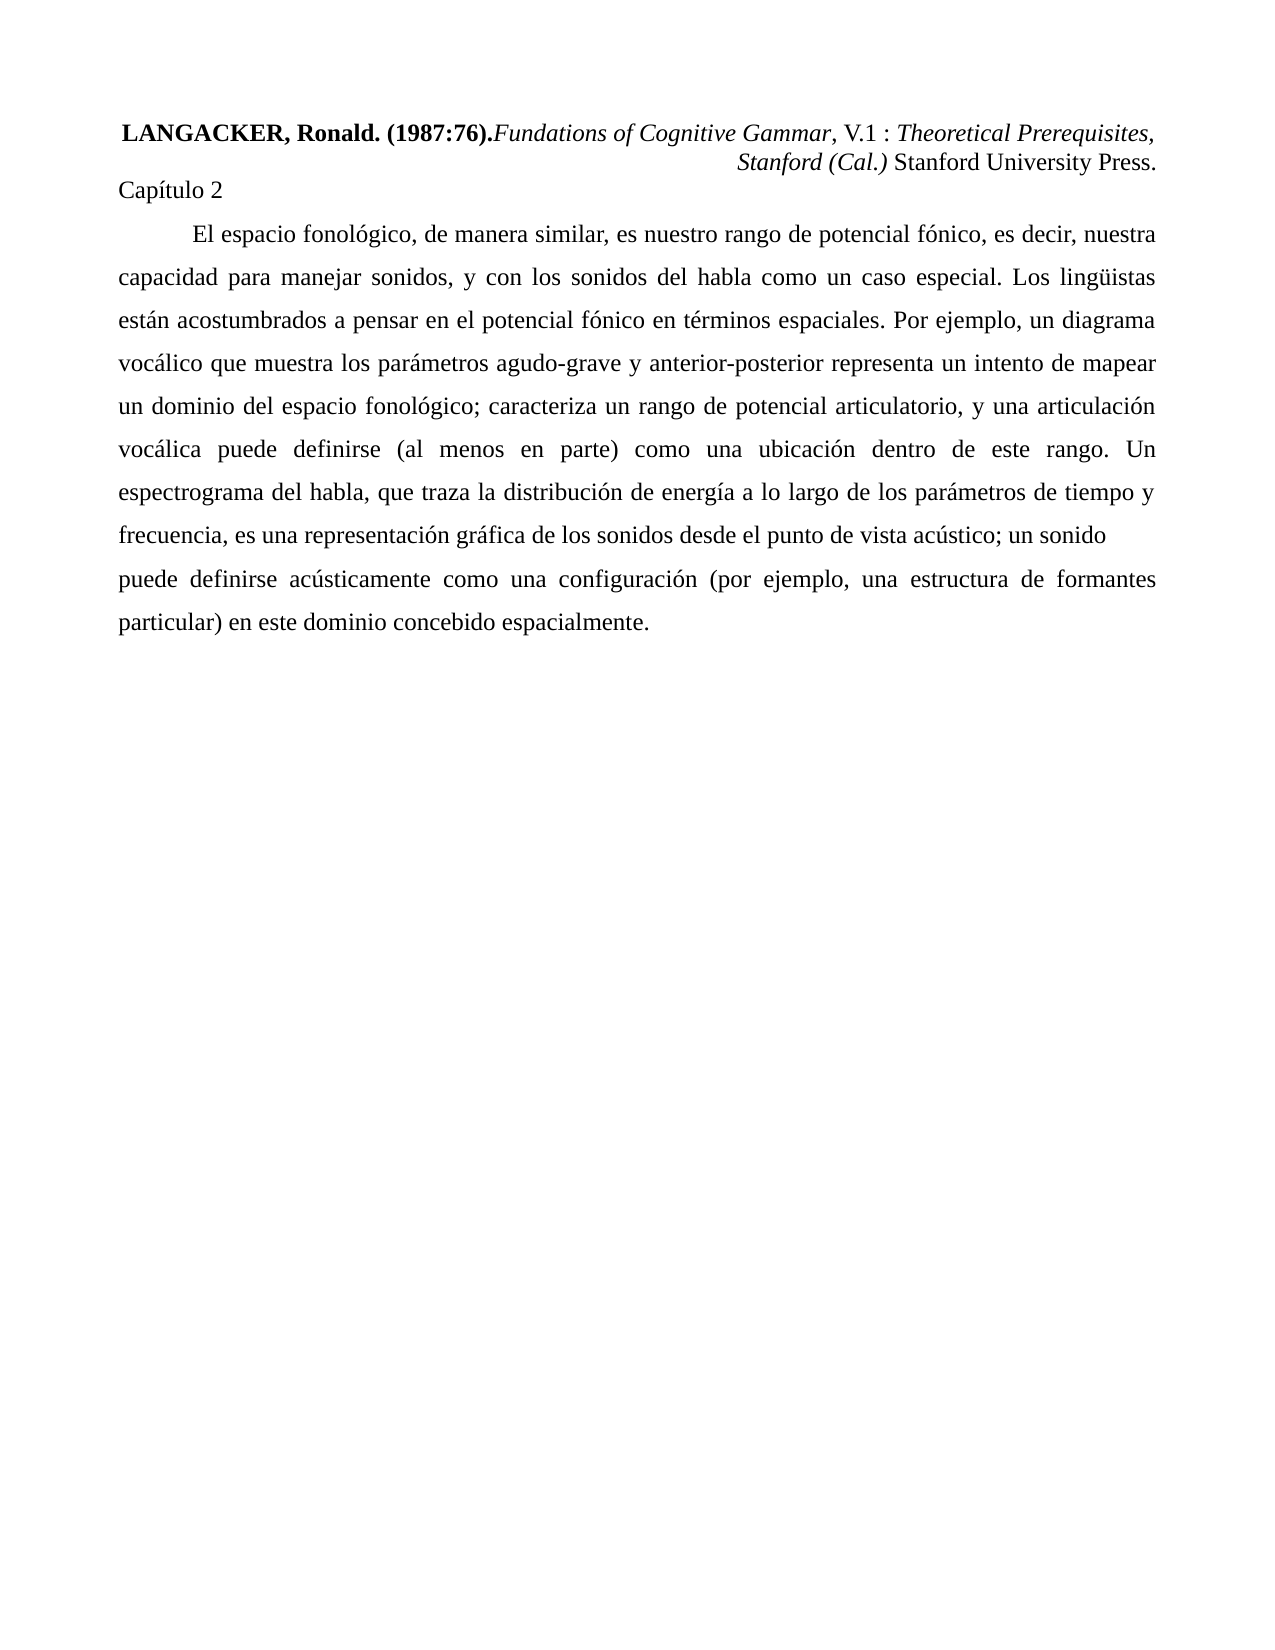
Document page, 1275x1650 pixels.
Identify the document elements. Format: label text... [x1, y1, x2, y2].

text Capítulo 2 [118, 176, 1157, 204]
text puede definirse acústicamente como una configuración (por ejemplo, una estructura de formantes particular) en este dominio concebido espacialmente. [118, 564, 1157, 636]
text El espacio fonológico, de manera similar, es nuestro rango de potencial fónico, es decir, nuestra capacidad para manejar sonidos, y con los sonidos del habla como un caso especial. Los lingüistas están acostumbrados a pensar en el potencial fónico en términos espaciales. Por ejemplo, un diagrama vocálico que muestra los parámetros agudo-grave y anterior-posterior representa un intento de mapear un dominio del espacio fonológico; caracteriza un rango de potencial articulatorio, y una articulación vocálica puede definirse (al menos en parte) como una ubicación dentro de este rango. Un espectrograma del habla, que traza la distribución de energía a lo largo de los parámetros de tiempo y frecuencia, es una representación gráfica de los sonidos desde el punto de vista acústico; un sonido [118, 219, 1157, 549]
text LANGACKER, Ronald. (1987:76).Fundations of Cognitive Gammar, V.1 : Theoretical Prerequisites, Stanford (Cal.) Stanford University Press. [118, 118, 1157, 176]
